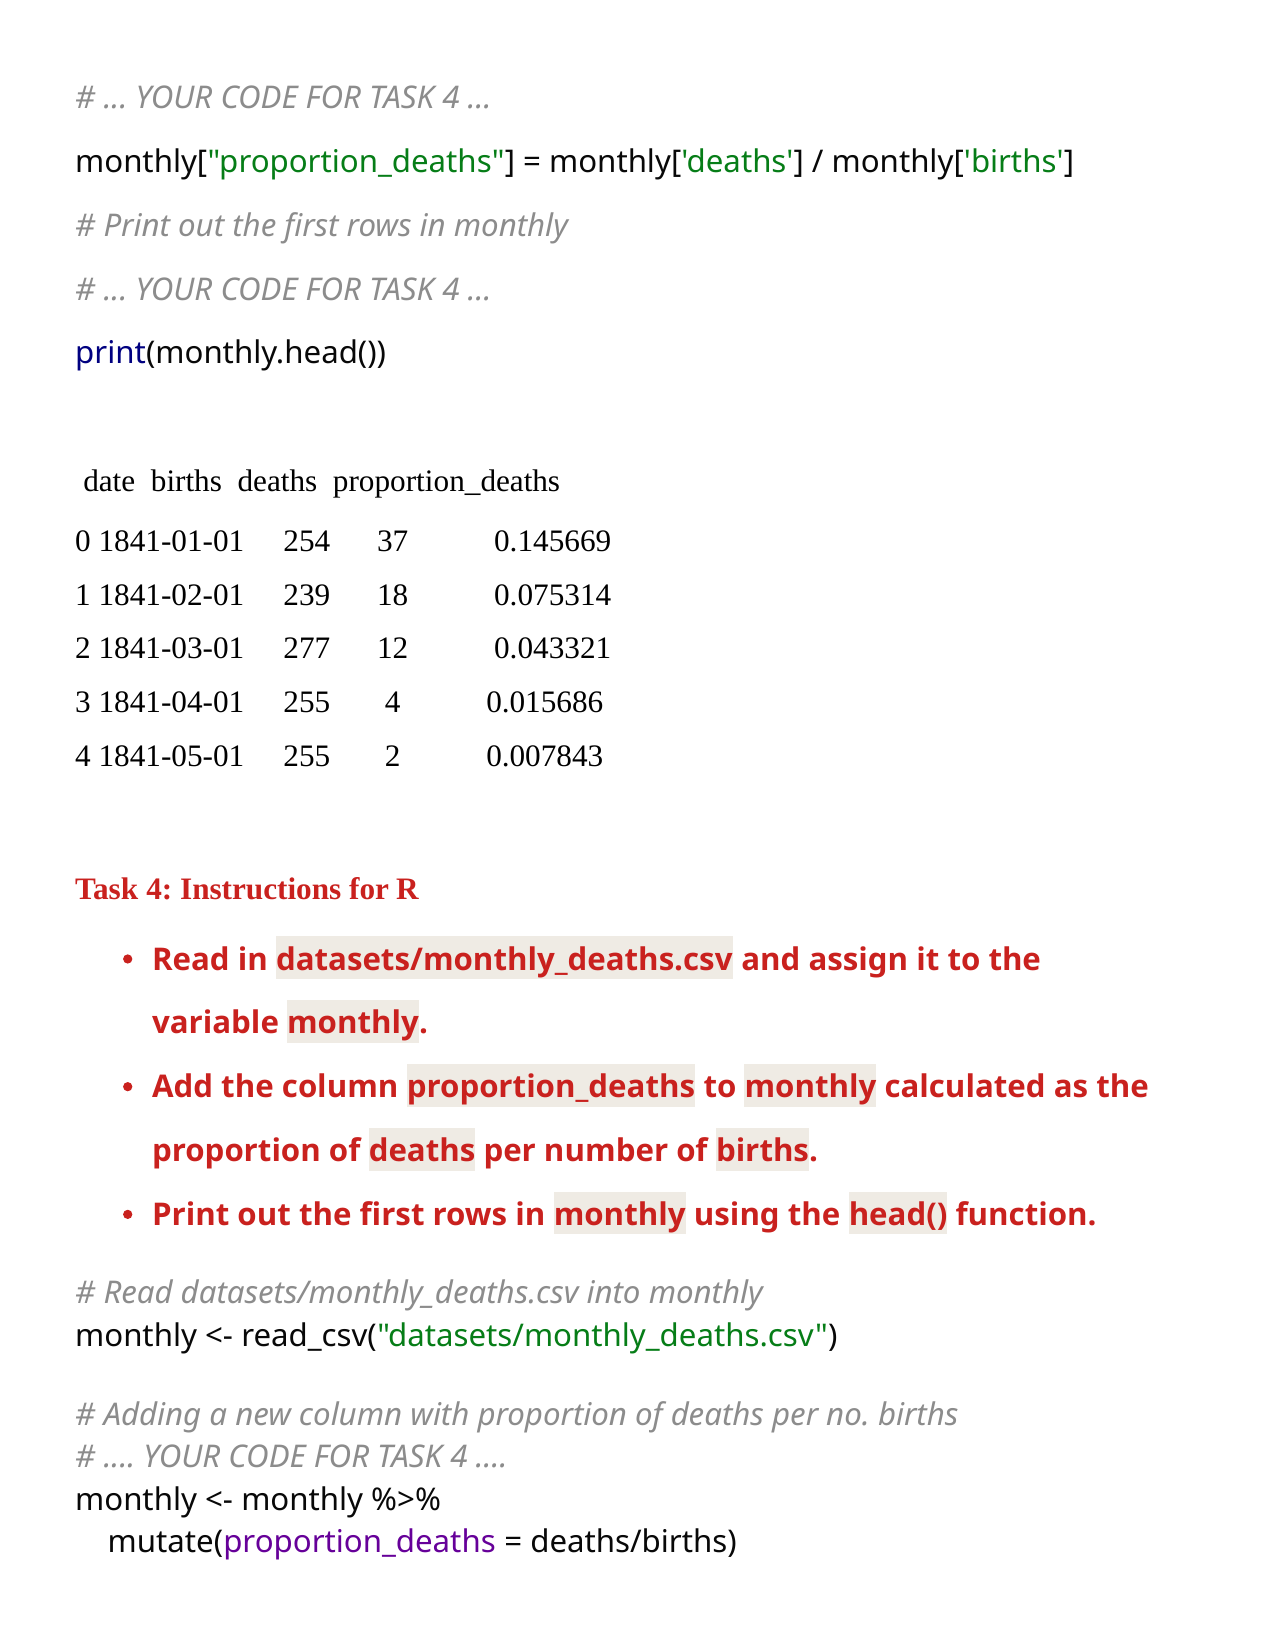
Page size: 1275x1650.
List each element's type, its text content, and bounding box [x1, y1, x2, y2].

list Print out the first rows in monthly using the head() function. [122, 1192, 1194, 1234]
text 3 1841-04-01 255 4 0.015686 [75, 683, 1194, 719]
text 0 1841-01-01 254 37 0.145669 [75, 522, 1194, 558]
text # Read datasets/monthly_deaths.csv into monthly monthly <- read_csv("datasets/monthly_deaths.csv") # Adding a new column with proportion of deaths per no. births # .... YOUR CODE FOR TASK 4 .... monthly <- monthly %>% mutate(proportion_deaths = deaths/births) [75, 1270, 1200, 1562]
text 1 1841-02-01 239 18 0.075314 [75, 576, 1194, 612]
list Read in datasets/monthly_deaths.csv and assign it to the variable monthly. [122, 936, 1194, 1043]
text 2 1841-03-01 277 12 0.043321 [75, 630, 1194, 666]
text date births deaths proportion_deaths [75, 458, 1194, 501]
text # ... YOUR CODE FOR TASK 4 ... monthly["proportion_deaths"] = monthly['deaths'] / monthly['births'] # Print out the first rows in monthly # ... YOUR CODE FOR TASK 4 ... print(monthly.head()) [75, 75, 1194, 373]
subtitle Task 4: Instructions for R [75, 870, 1194, 906]
text 4 1841-05-01 255 2 0.007843 [75, 737, 1194, 773]
list Add the column proportion_deaths to monthly calculated as the proportion of deaths per number of births. [122, 1064, 1194, 1171]
